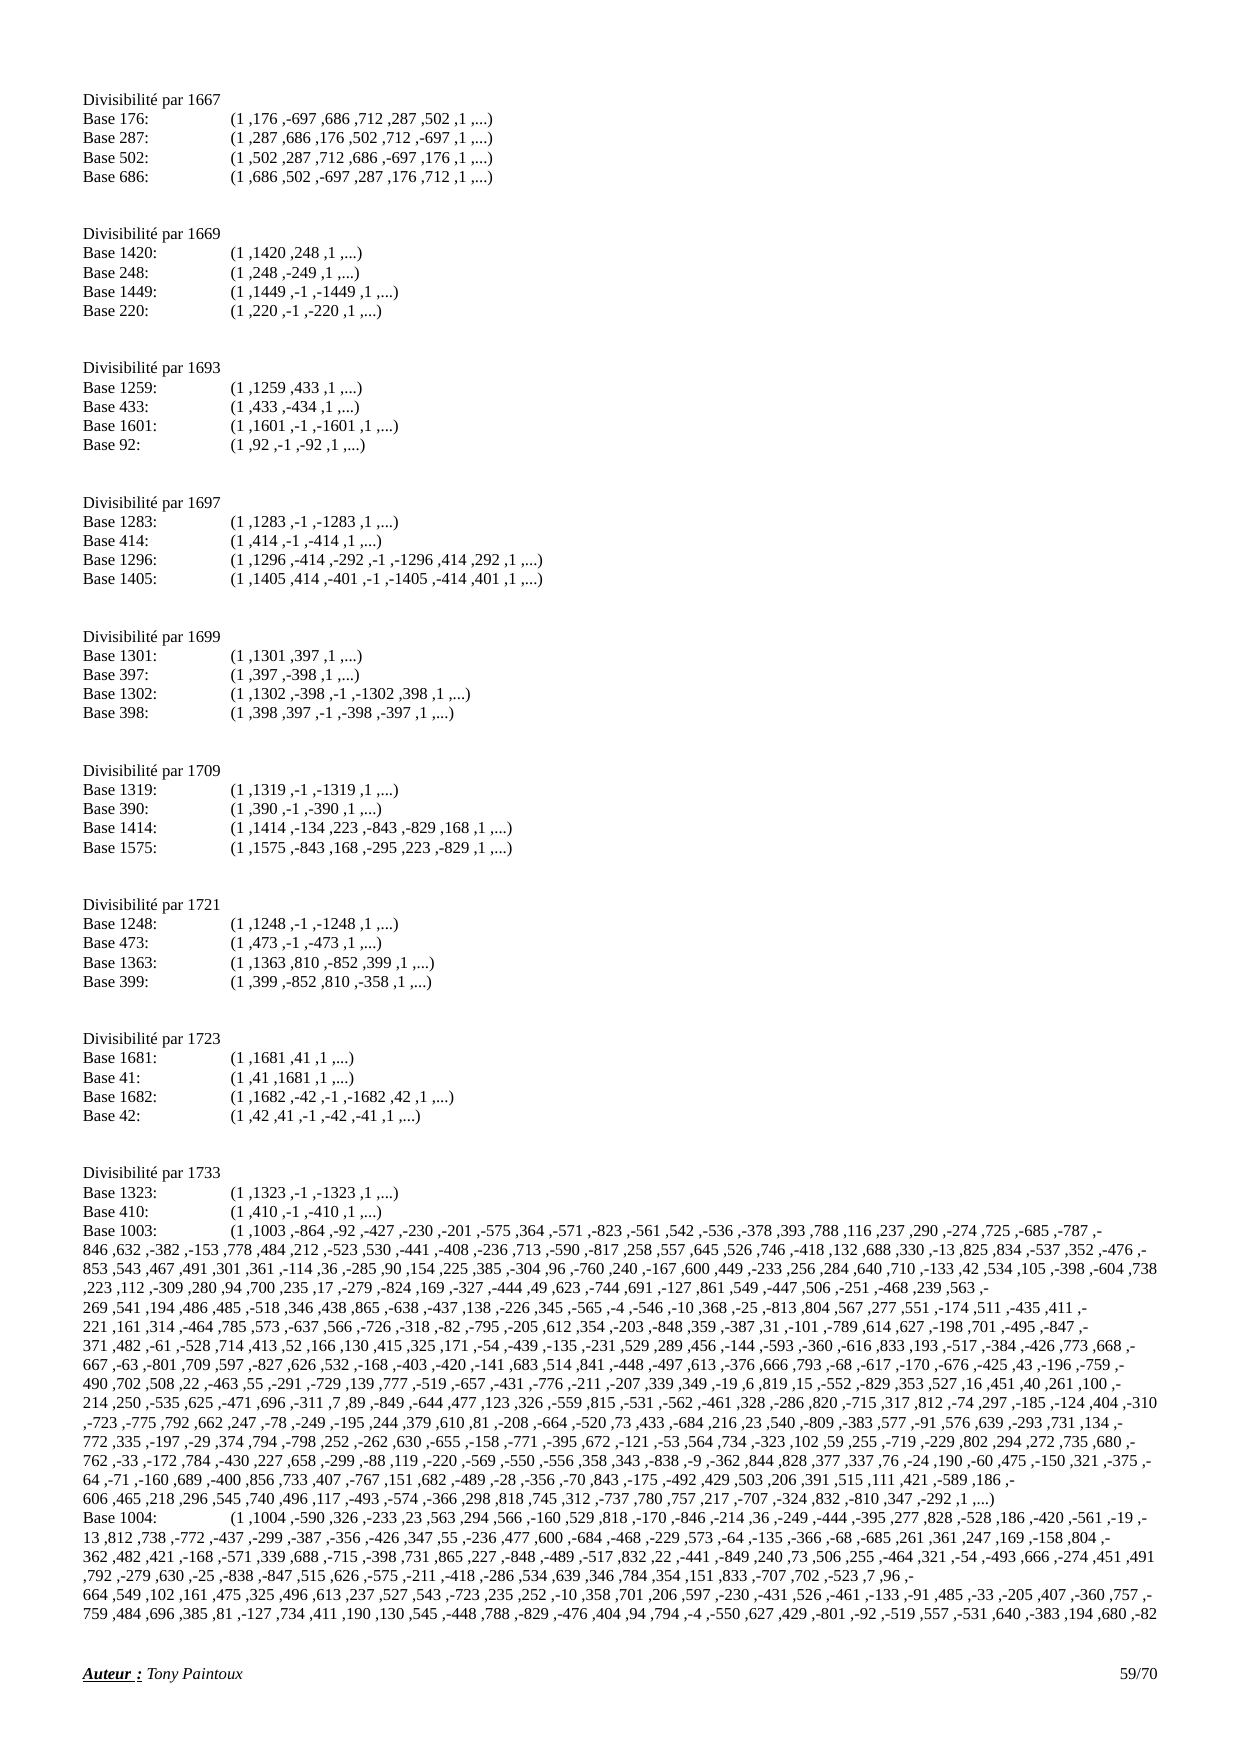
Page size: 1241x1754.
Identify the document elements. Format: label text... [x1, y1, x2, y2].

text Base 1004: (1 ,1004 ,-590 ,326 ,-233 ,23 ,563 ,294 ,566 ,-160 ,529 ,818 ,-170 ,-846 ,-214 ,36 ,-249 ,-444 ,-395 ,277 ,828 ,-528 ,186 ,-420 ,-561 ,-19 ,-13 ,812 ,738 ,-772 ,-437 ,-299 ,-387 ,-356 ,-426 ,347 ,55 ,-236 ,477 ,600 ,-684 ,-468 ,-229 ,573 ,-64 ,-135 ,-366 ,-68 ,-685 ,261 ,361 ,247 ,169 ,-158 ,804 ,-362 ,482 ,421 ,-168 ,-571 ,339 ,688 ,-715 ,-398 ,731 ,865 ,227 ,-848 ,-489 ,-517 ,832 ,22 ,-441 ,-849 ,240 ,73 ,506 ,255 ,-464 ,321 ,-54 ,-493 ,666 ,-274 ,451 ,491 ,792 ,-279 ,630 ,-25 ,-838 ,-847 ,515 ,626 ,-575 ,-211 ,-418 ,-286 ,534 ,639 ,346 ,784 ,354 ,151 ,833 ,-707 ,702 ,-523 ,7 ,96 ,-664 ,549 ,102 ,161 ,475 ,325 ,496 ,613 ,237 ,527 ,543 ,-723 ,235 ,252 ,-10 ,358 ,701 ,206 ,597 ,-230 ,-431 ,526 ,-461 ,-133 ,-91 ,485 ,-33 ,-205 ,407 ,-360 ,757 ,-759 ,484 ,696 ,385 ,81 ,-127 ,734 ,411 ,190 ,130 ,545 ,-448 ,788 ,-829 ,-476 ,404 ,94 ,794 ,-4 ,-550 ,627 ,429 ,-801 ,-92 ,-519 ,557 ,-531 ,640 ,-383 ,194 ,680 ,-82 [83, 1508, 1157, 1623]
text Base 1682: (1 ,1682 ,-42 ,-1 ,-1682 ,42 ,1 ,...) [83, 1087, 1157, 1106]
text Base 414: (1 ,414 ,-1 ,-414 ,1 ,...) [83, 531, 1157, 550]
text Base 220: (1 ,220 ,-1 ,-220 ,1 ,...) [83, 301, 1157, 320]
text Base 1248: (1 ,1248 ,-1 ,-1248 ,1 ,...) [83, 914, 1157, 933]
text Base 433: (1 ,433 ,-434 ,1 ,...) [83, 397, 1157, 416]
text Base 1319: (1 ,1319 ,-1 ,-1319 ,1 ,...) [83, 780, 1157, 799]
text Divisibilité par 1733 [83, 1163, 1157, 1182]
text Divisibilité par 1709 [83, 761, 1157, 780]
text Base 42: (1 ,42 ,41 ,-1 ,-42 ,-41 ,1 ,...) [83, 1106, 1157, 1125]
text Base 1259: (1 ,1259 ,433 ,1 ,...) [83, 377, 1157, 397]
text Base 1575: (1 ,1575 ,-843 ,168 ,-295 ,223 ,-829 ,1 ,...) [83, 837, 1157, 857]
text Base 92: (1 ,92 ,-1 ,-92 ,1 ,...) [83, 435, 1157, 454]
text Base 248: (1 ,248 ,-249 ,1 ,...) [83, 262, 1157, 282]
text Base 1363: (1 ,1363 ,810 ,-852 ,399 ,1 ,...) [83, 952, 1157, 972]
text Base 1323: (1 ,1323 ,-1 ,-1323 ,1 ,...) [83, 1182, 1157, 1202]
text Base 399: (1 ,399 ,-852 ,810 ,-358 ,1 ,...) [83, 972, 1157, 991]
text Divisibilité par 1723 [83, 1029, 1157, 1048]
text Divisibilité par 1693 [83, 358, 1157, 377]
text Divisibilité par 1697 [83, 492, 1157, 512]
text Base 1283: (1 ,1283 ,-1 ,-1283 ,1 ,...) [83, 512, 1157, 531]
text Base 502: (1 ,502 ,287 ,712 ,686 ,-697 ,176 ,1 ,...) [83, 147, 1157, 167]
text Base 1414: (1 ,1414 ,-134 ,223 ,-843 ,-829 ,168 ,1 ,...) [83, 818, 1157, 837]
text Base 1405: (1 ,1405 ,414 ,-401 ,-1 ,-1405 ,-414 ,401 ,1 ,...) [83, 569, 1157, 588]
text Base 1681: (1 ,1681 ,41 ,1 ,...) [83, 1048, 1157, 1067]
text Base 397: (1 ,397 ,-398 ,1 ,...) [83, 665, 1157, 684]
text Base 410: (1 ,410 ,-1 ,-410 ,1 ,...) [83, 1202, 1157, 1221]
text Divisibilité par 1721 [83, 895, 1157, 914]
text Base 398: (1 ,398 ,397 ,-1 ,-398 ,-397 ,1 ,...) [83, 703, 1157, 722]
text Divisibilité par 1667 [83, 90, 1157, 109]
text Base 1420: (1 ,1420 ,248 ,1 ,...) [83, 243, 1157, 262]
text Base 686: (1 ,686 ,502 ,-697 ,287 ,176 ,712 ,1 ,...) [83, 167, 1157, 186]
text Base 473: (1 ,473 ,-1 ,-473 ,1 ,...) [83, 933, 1157, 952]
text Base 1601: (1 ,1601 ,-1 ,-1601 ,1 ,...) [83, 416, 1157, 435]
text Base 1003: (1 ,1003 ,-864 ,-92 ,-427 ,-230 ,-201 ,-575 ,364 ,-571 ,-823 ,-561 ,542 ,-536 ,-378 ,393 ,788 ,116 ,237 ,290 ,-274 ,725 ,-685 ,-787 ,-846 ,632 ,-382 ,-153 ,778 ,484 ,212 ,-523 ,530 ,-441 ,-408 ,-236 ,713 ,-590 ,-817 ,258 ,557 ,645 ,526 ,746 ,-418 ,132 ,688 ,330 ,-13 ,825 ,834 ,-537 ,352 ,-476 ,-853 ,543 ,467 ,491 ,301 ,361 ,-114 ,36 ,-285 ,90 ,154 ,225 ,385 ,-304 ,96 ,-760 ,240 ,-167 ,600 ,449 ,-233 ,256 ,284 ,640 ,710 ,-133 ,42 ,534 ,105 ,-398 ,-604 ,738 ,223 ,112 ,-309 ,280 ,94 ,700 ,235 ,17 ,-279 ,-824 ,169 ,-327 ,-444 ,49 ,623 ,-744 ,691 ,-127 ,861 ,549 ,-447 ,506 ,-251 ,-468 ,239 ,563 ,-269 ,541 ,194 ,486 ,485 ,-518 ,346 ,438 ,865 ,-638 ,-437 ,138 ,-226 ,345 ,-565 ,-4 ,-546 ,-10 ,368 ,-25 ,-813 ,804 ,567 ,277 ,551 ,-174 ,511 ,-435 ,411 ,-221 ,161 ,314 ,-464 ,785 ,573 ,-637 ,566 ,-726 ,-318 ,-82 ,-795 ,-205 ,612 ,354 ,-203 ,-848 ,359 ,-387 ,31 ,-101 ,-789 ,614 ,627 ,-198 ,701 ,-495 ,-847 ,-371 ,482 ,-61 ,-528 ,714 ,413 ,52 ,166 ,130 ,415 ,325 ,171 ,-54 ,-439 ,-135 ,-231 ,529 ,289 ,456 ,-144 ,-593 ,-360 ,-616 ,833 ,193 ,-517 ,-384 ,-426 ,773 ,668 ,-667 ,-63 ,-801 ,709 ,597 ,-827 ,626 ,532 ,-168 ,-403 ,-420 ,-141 ,683 ,514 ,841 ,-448 ,-497 ,613 ,-376 ,666 ,793 ,-68 ,-617 ,-170 ,-676 ,-425 ,43 ,-196 ,-759 ,-490 ,702 ,508 ,22 ,-463 ,55 ,-291 ,-729 ,139 ,777 ,-519 ,-657 ,-431 ,-776 ,-211 ,-207 ,339 ,349 ,-19 ,6 ,819 ,15 ,-552 ,-829 ,353 ,527 ,16 ,451 ,40 ,261 ,100 ,-214 ,250 ,-535 ,625 ,-471 ,696 ,-311 ,7 ,89 ,-849 ,-644 ,477 ,123 ,326 ,-559 ,815 ,-531 ,-562 ,-461 ,328 ,-286 ,820 ,-715 ,317 ,812 ,-74 ,297 ,-185 ,-124 ,404 ,-310 ,-723 ,-775 ,792 ,662 ,247 ,-78 ,-249 ,-195 ,244 ,379 ,610 ,81 ,-208 ,-664 ,-520 ,73 ,433 ,-684 ,216 ,23 ,540 ,-809 ,-383 ,577 ,-91 ,576 ,639 ,-293 ,731 ,134 ,-772 ,335 ,-197 ,-29 ,374 ,794 ,-798 ,252 ,-262 ,630 ,-655 ,-158 ,-771 ,-395 ,672 ,-121 ,-53 ,564 ,734 ,-323 ,102 ,59 ,255 ,-719 ,-229 ,802 ,294 ,272 ,735 ,680 ,-762 ,-33 ,-172 ,784 ,-430 ,227 ,658 ,-299 ,-88 ,119 ,-220 ,-569 ,-550 ,-556 ,358 ,343 ,-838 ,-9 ,-362 ,844 ,828 ,377 ,337 ,76 ,-24 ,190 ,-60 ,475 ,-150 ,321 ,-375 ,-64 ,-71 ,-160 ,689 ,-400 ,856 ,733 ,407 ,-767 ,151 ,682 ,-489 ,-28 ,-356 ,-70 ,843 ,-175 ,-492 ,429 ,503 ,206 ,391 ,515 ,111 ,421 ,-589 ,186 ,-606 ,465 ,218 ,296 ,545 ,740 ,496 ,117 ,-493 ,-574 ,-366 ,298 ,818 ,745 ,312 ,-737 ,780 ,757 ,217 ,-707 ,-324 ,832 ,-810 ,347 ,-292 ,1 ,...) [83, 1221, 1157, 1508]
text Base 390: (1 ,390 ,-1 ,-390 ,1 ,...) [83, 799, 1157, 818]
text Base 1301: (1 ,1301 ,397 ,1 ,...) [83, 646, 1157, 665]
text Divisibilité par 1669 [83, 224, 1157, 243]
text Base 287: (1 ,287 ,686 ,176 ,502 ,712 ,-697 ,1 ,...) [83, 128, 1157, 147]
text Base 1449: (1 ,1449 ,-1 ,-1449 ,1 ,...) [83, 282, 1157, 301]
text Base 176: (1 ,176 ,-697 ,686 ,712 ,287 ,502 ,1 ,...) [83, 109, 1157, 128]
text Divisibilité par 1699 [83, 627, 1157, 646]
text Base 41: (1 ,41 ,1681 ,1 ,...) [83, 1067, 1157, 1087]
text Base 1302: (1 ,1302 ,-398 ,-1 ,-1302 ,398 ,1 ,...) [83, 684, 1157, 703]
text Base 1296: (1 ,1296 ,-414 ,-292 ,-1 ,-1296 ,414 ,292 ,1 ,...) [83, 550, 1157, 569]
